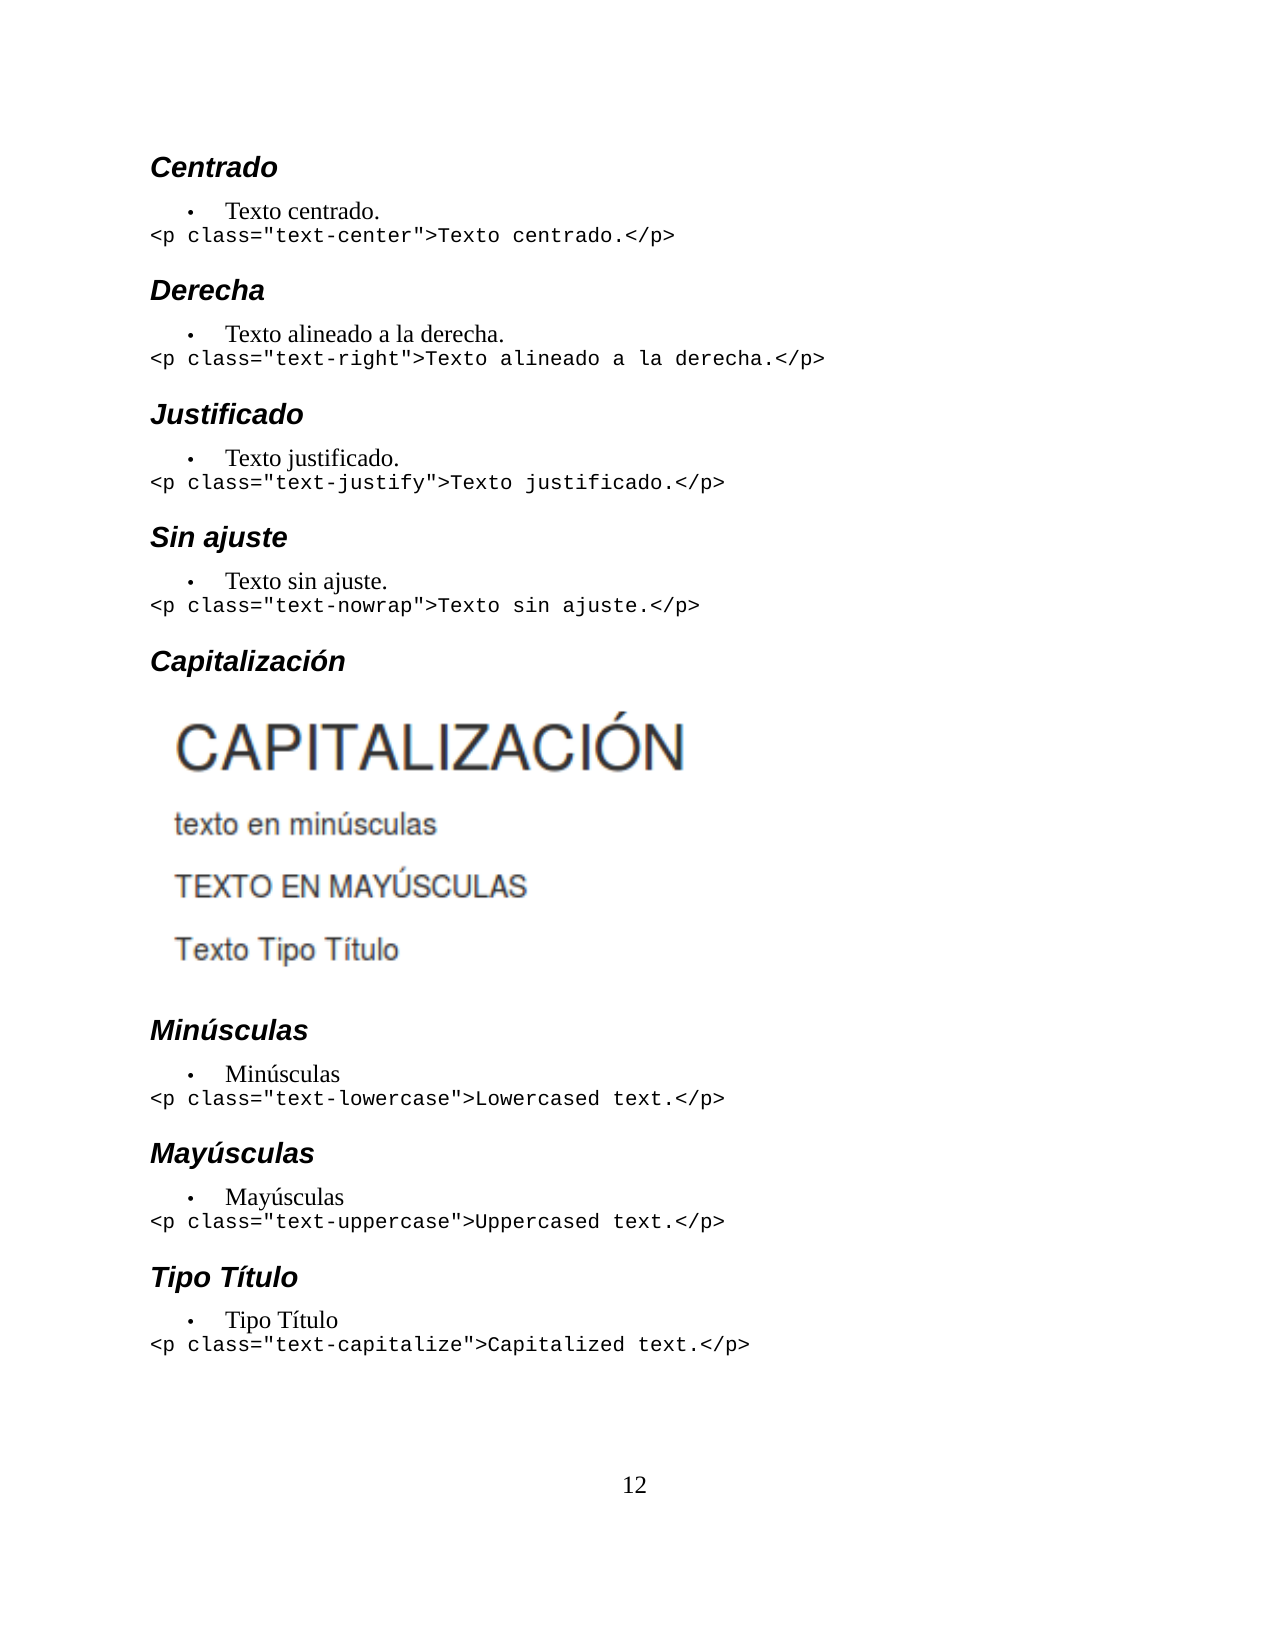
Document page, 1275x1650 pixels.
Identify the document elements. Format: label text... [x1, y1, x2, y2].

picture [150, 689, 719, 988]
subtitle Sin ajuste [150, 520, 1125, 554]
list Texto centrado. [187, 196, 1125, 225]
subtitle Justificado [150, 397, 1125, 430]
list Tipo Título [187, 1306, 1125, 1334]
subtitle Mayúsculas [150, 1136, 1125, 1170]
subtitle Capitalización [150, 644, 1125, 677]
subtitle Centrado [150, 150, 1125, 183]
text <p class="text-capitalize">Capitalized text.</p> [150, 1334, 1125, 1358]
text <p class="text-lowercase">Lowercased text.</p> [150, 1087, 1125, 1111]
list Texto justificado. [187, 443, 1125, 472]
text <p class="text-nowrap">Texto sin ajuste.</p> [150, 595, 1125, 619]
list Mayúsculas [187, 1182, 1125, 1211]
list Texto sin ajuste. [187, 566, 1125, 595]
list Minúsculas [187, 1059, 1125, 1087]
text <p class="text-center">Texto centrado.</p> [150, 225, 1125, 248]
text <p class="text-uppercase">Uppercased text.</p> [150, 1211, 1125, 1234]
subtitle Tipo Título [150, 1259, 1125, 1293]
subtitle Minúsculas [150, 1013, 1125, 1046]
text <p class="text-right">Texto alineado a la derecha.</p> [150, 348, 1125, 372]
list Texto alineado a la derecha. [187, 319, 1125, 348]
subtitle Derecha [150, 273, 1125, 307]
text <p class="text-justify">Texto justificado.</p> [150, 472, 1125, 495]
